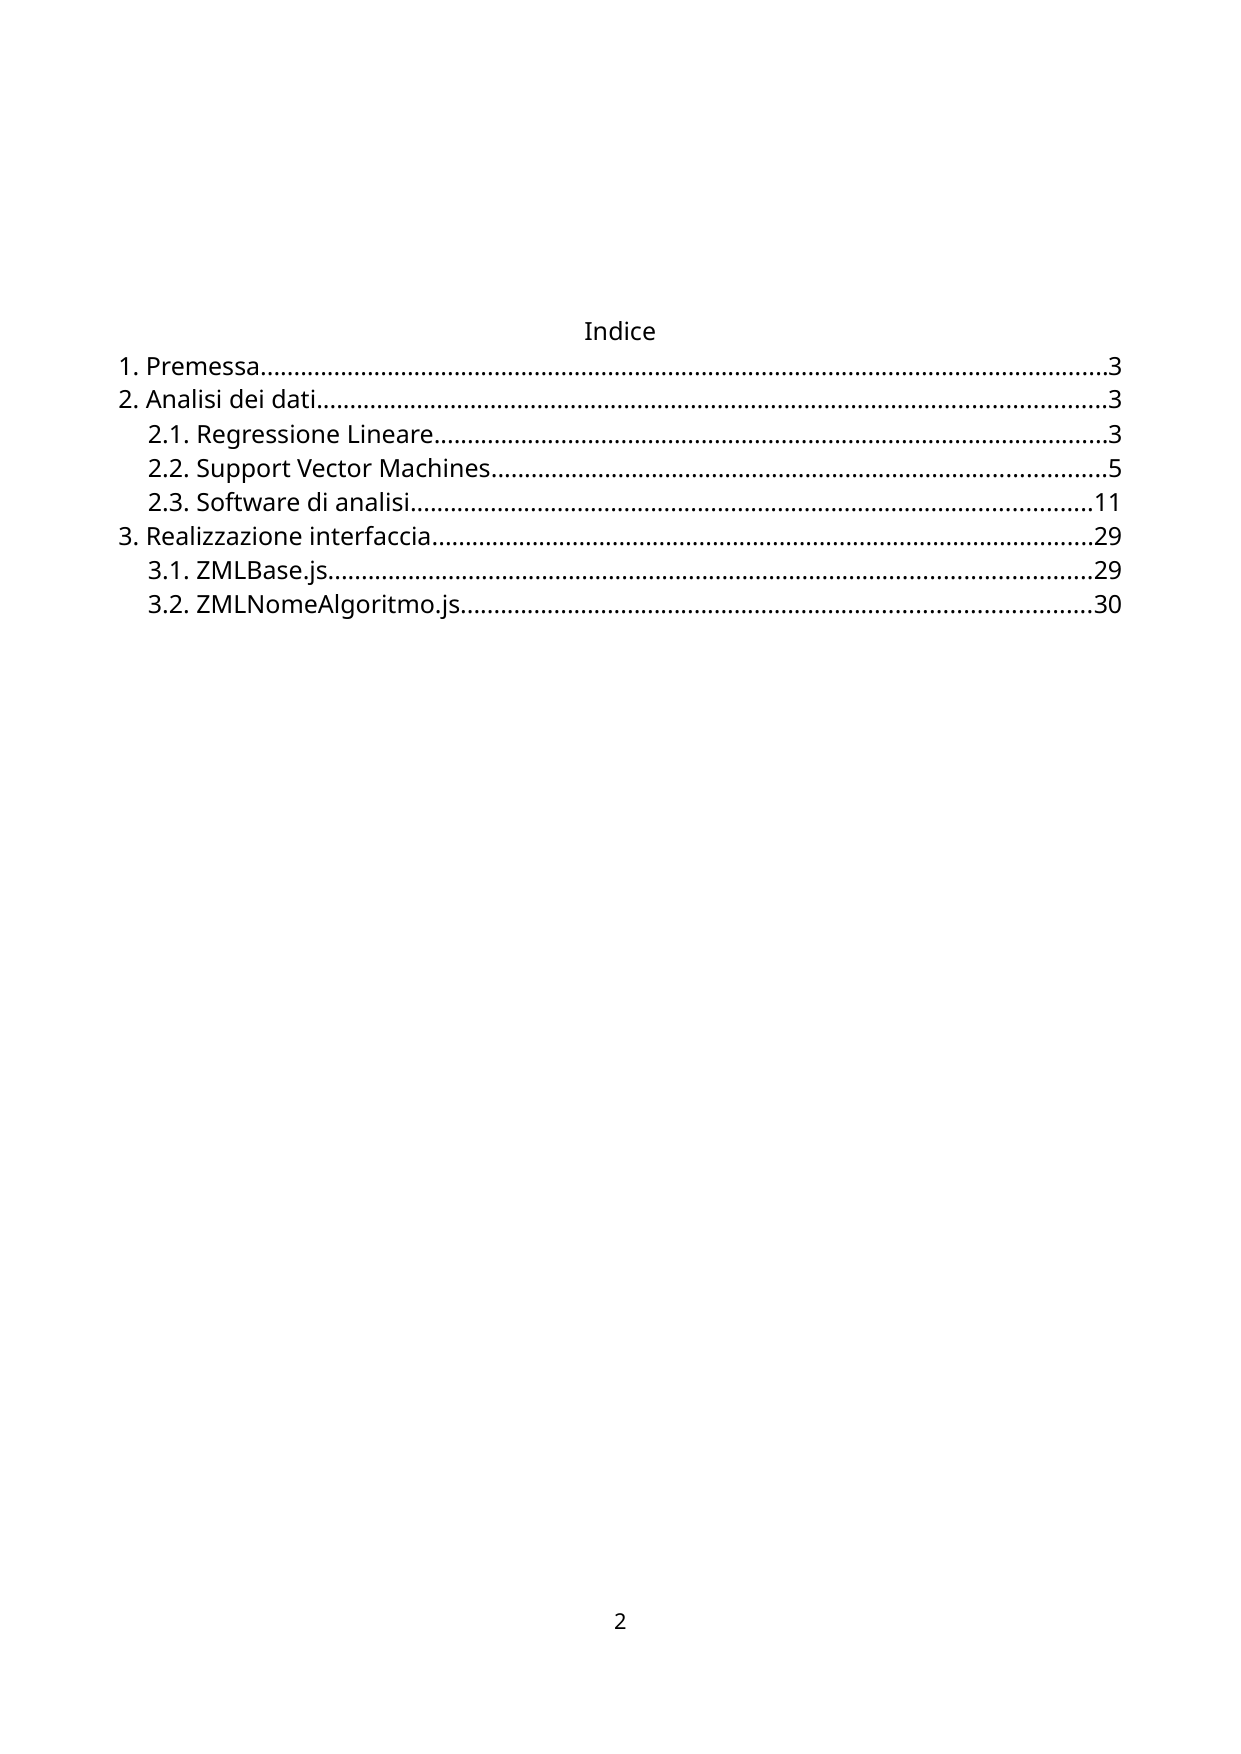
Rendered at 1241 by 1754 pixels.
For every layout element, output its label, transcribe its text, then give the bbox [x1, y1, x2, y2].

text 2.2. Support Vector Machines 5 [148, 450, 1122, 484]
text 2.3. Software di analisi 11 [148, 484, 1122, 518]
text Indice [118, 314, 1122, 348]
text 2.1. Regressione Lineare 3 [148, 416, 1122, 450]
text 1. Premessa 3 [118, 348, 1122, 382]
text 3.2. ZMLNomeAlgoritmo.js 30 [148, 587, 1122, 621]
text 2. Analisi dei dati 3 [118, 382, 1122, 416]
text 3. Realizzazione interfaccia 29 [118, 518, 1122, 552]
text 3.1. ZMLBase.js 29 [148, 552, 1122, 587]
